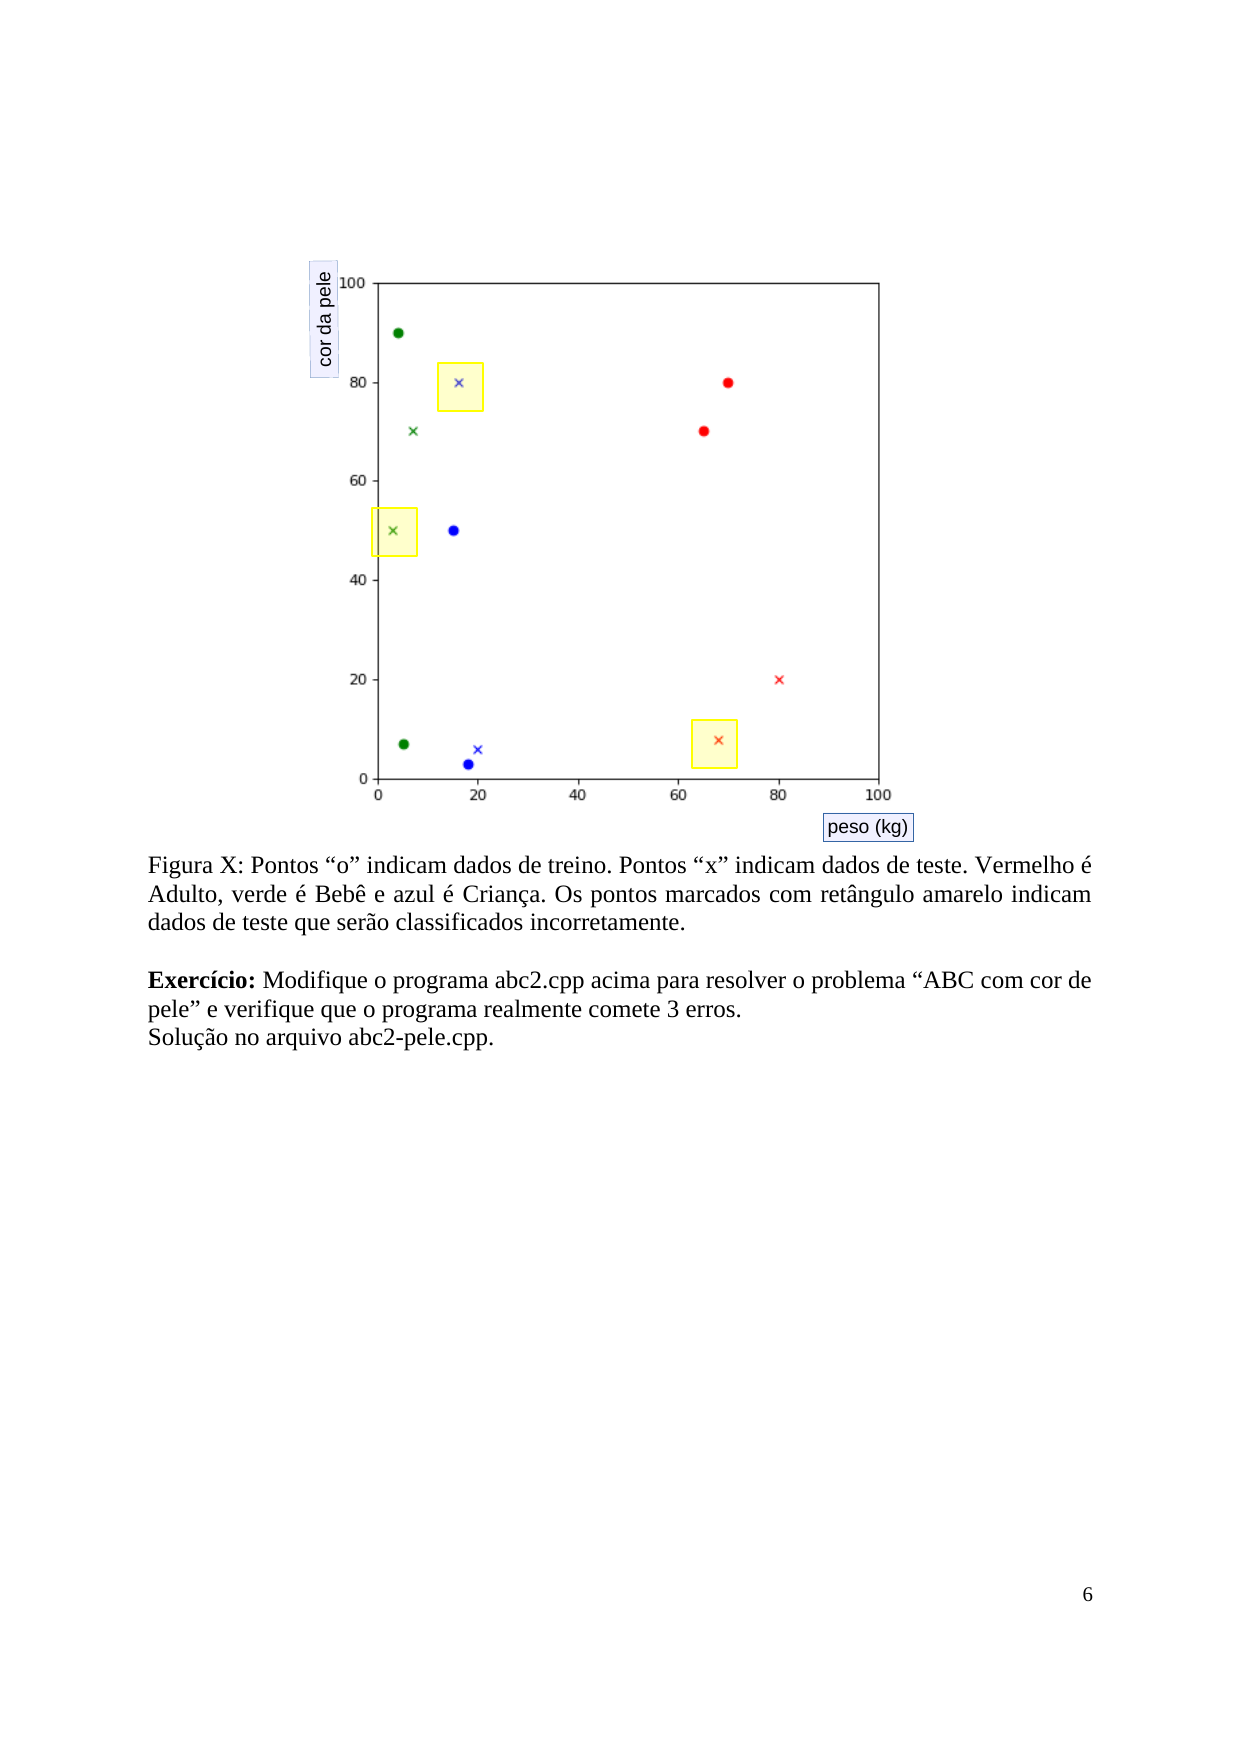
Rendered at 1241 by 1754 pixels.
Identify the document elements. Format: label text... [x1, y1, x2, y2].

text Figura X: Pontos “o” indicam dados de treino. Pontos “x” indicam dados de teste. Vermelho é Adulto, verde é Bebê e azul é Criança. Os pontos marcados com retângulo amarelo indicam dados de teste que serão classificados incorretamente. [148, 850, 1092, 936]
text Exercício: Modifique o programa abc2.cpp acima para resolver o problema “ABC com cor de pele” e verifique que o programa realmente comete 3 erros. [148, 965, 1092, 1022]
text Solução no arquivo abc2-pele.cpp. [148, 1022, 1092, 1051]
